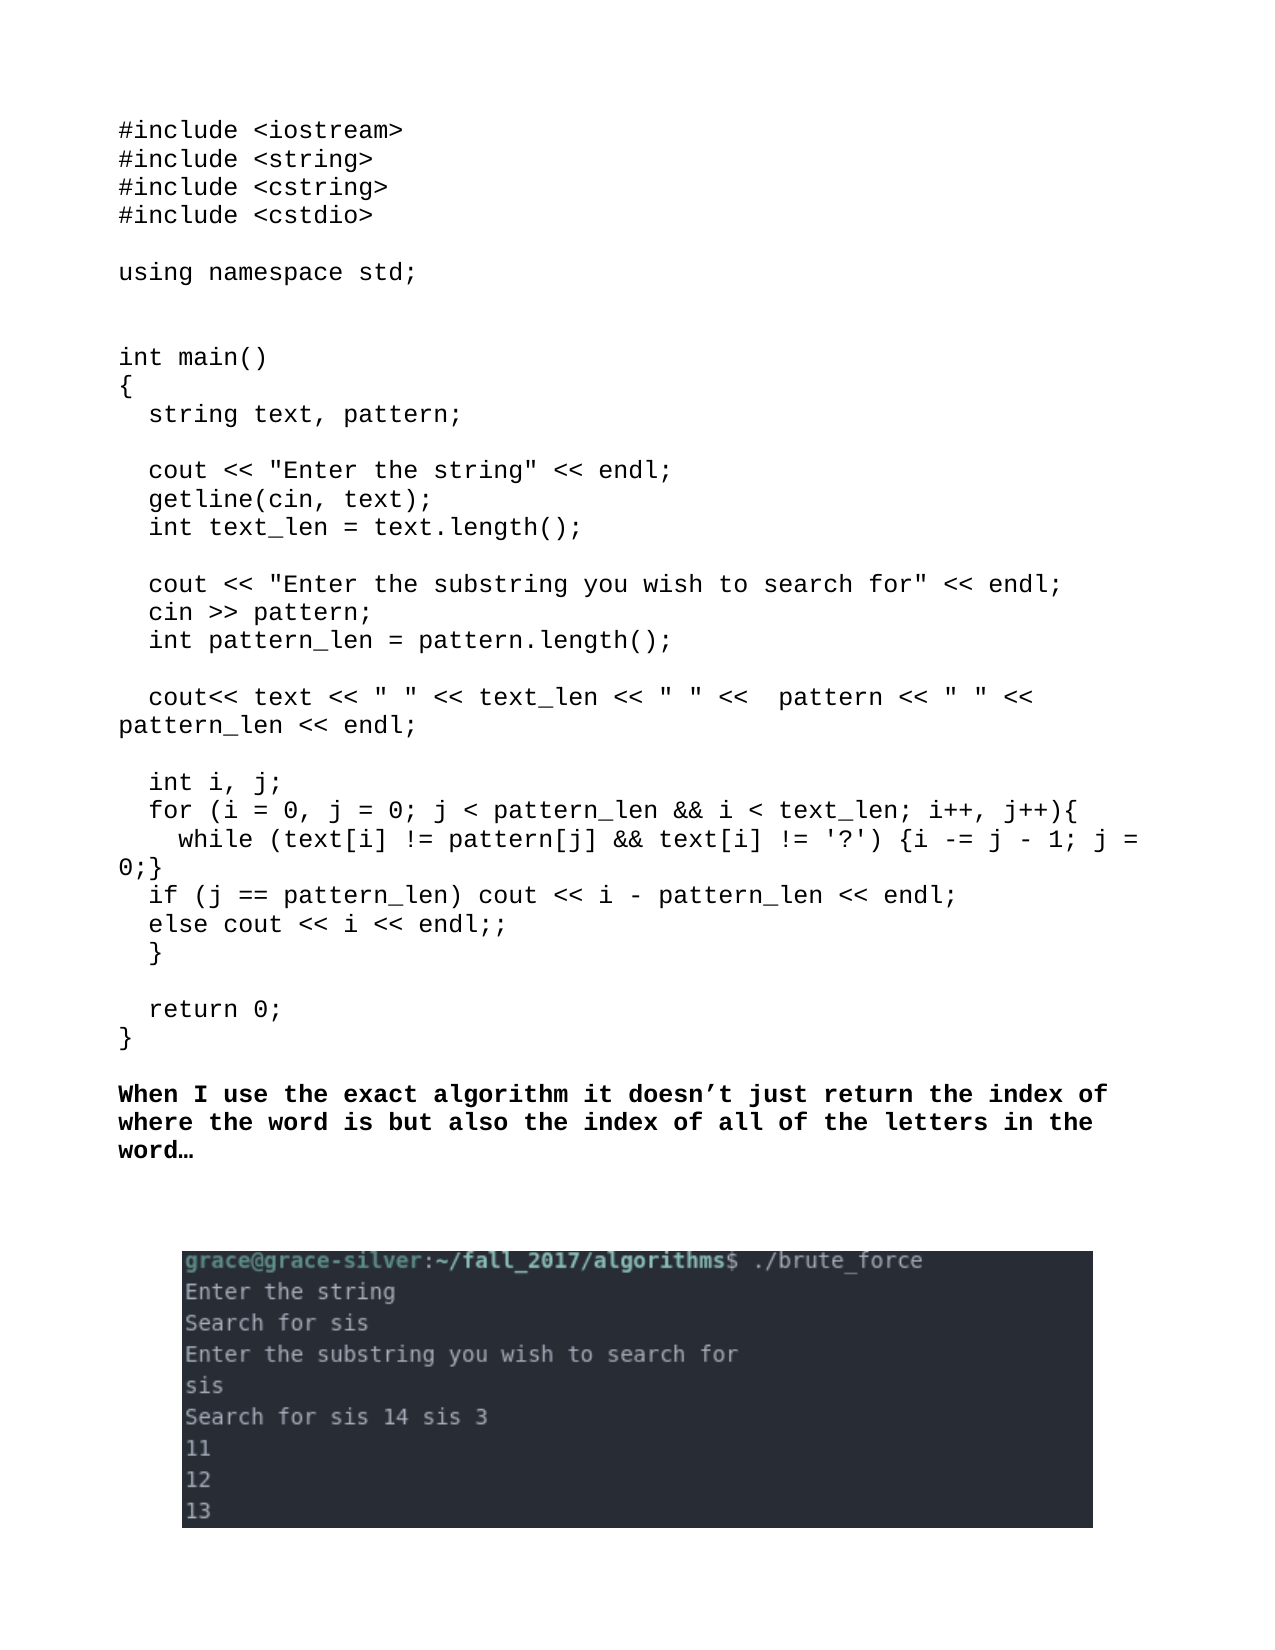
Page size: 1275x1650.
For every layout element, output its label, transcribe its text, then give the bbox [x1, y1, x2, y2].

text #include <string> [118, 146, 1157, 175]
text cout << "Enter the string" << endl; [118, 458, 1157, 486]
text } [118, 940, 1157, 968]
text cout<< text << " " << text_len << " " << pattern << " " << pattern_len << endl; [118, 685, 1157, 741]
text } [118, 1025, 1157, 1053]
text int pattern_len = pattern.length(); [118, 628, 1157, 656]
text string text, pattern; [118, 401, 1157, 430]
text #include <iostream> [118, 118, 1157, 146]
text cin >> pattern; [118, 600, 1157, 628]
text int main() [118, 345, 1157, 373]
text return 0; [118, 996, 1157, 1025]
text for (i = 0, j = 0; j < pattern_len && i < text_len; i++, j++){ [118, 798, 1157, 826]
text { [118, 373, 1157, 401]
text getline(cin, text); [118, 486, 1157, 515]
text if (j == pattern_len) cout << i - pattern_len << endl; [118, 883, 1157, 911]
text #include <cstdio> [118, 203, 1157, 231]
text while (text[i] != pattern[j] && text[i] != '?') {i -= j - 1; j = 0;} [118, 826, 1157, 883]
picture [182, 1251, 1093, 1528]
text When I use the exact algorithm it doesn’t just return the index of where the word is but also the index of all of the letters in the word… [118, 1081, 1157, 1166]
text int text_len = text.length(); [118, 515, 1157, 543]
text else cout << i << endl;; [118, 911, 1157, 940]
text int i, j; [118, 770, 1157, 798]
text using namespace std; [118, 260, 1157, 288]
text cout << "Enter the substring you wish to search for" << endl; [118, 571, 1157, 600]
text #include <cstring> [118, 175, 1157, 203]
